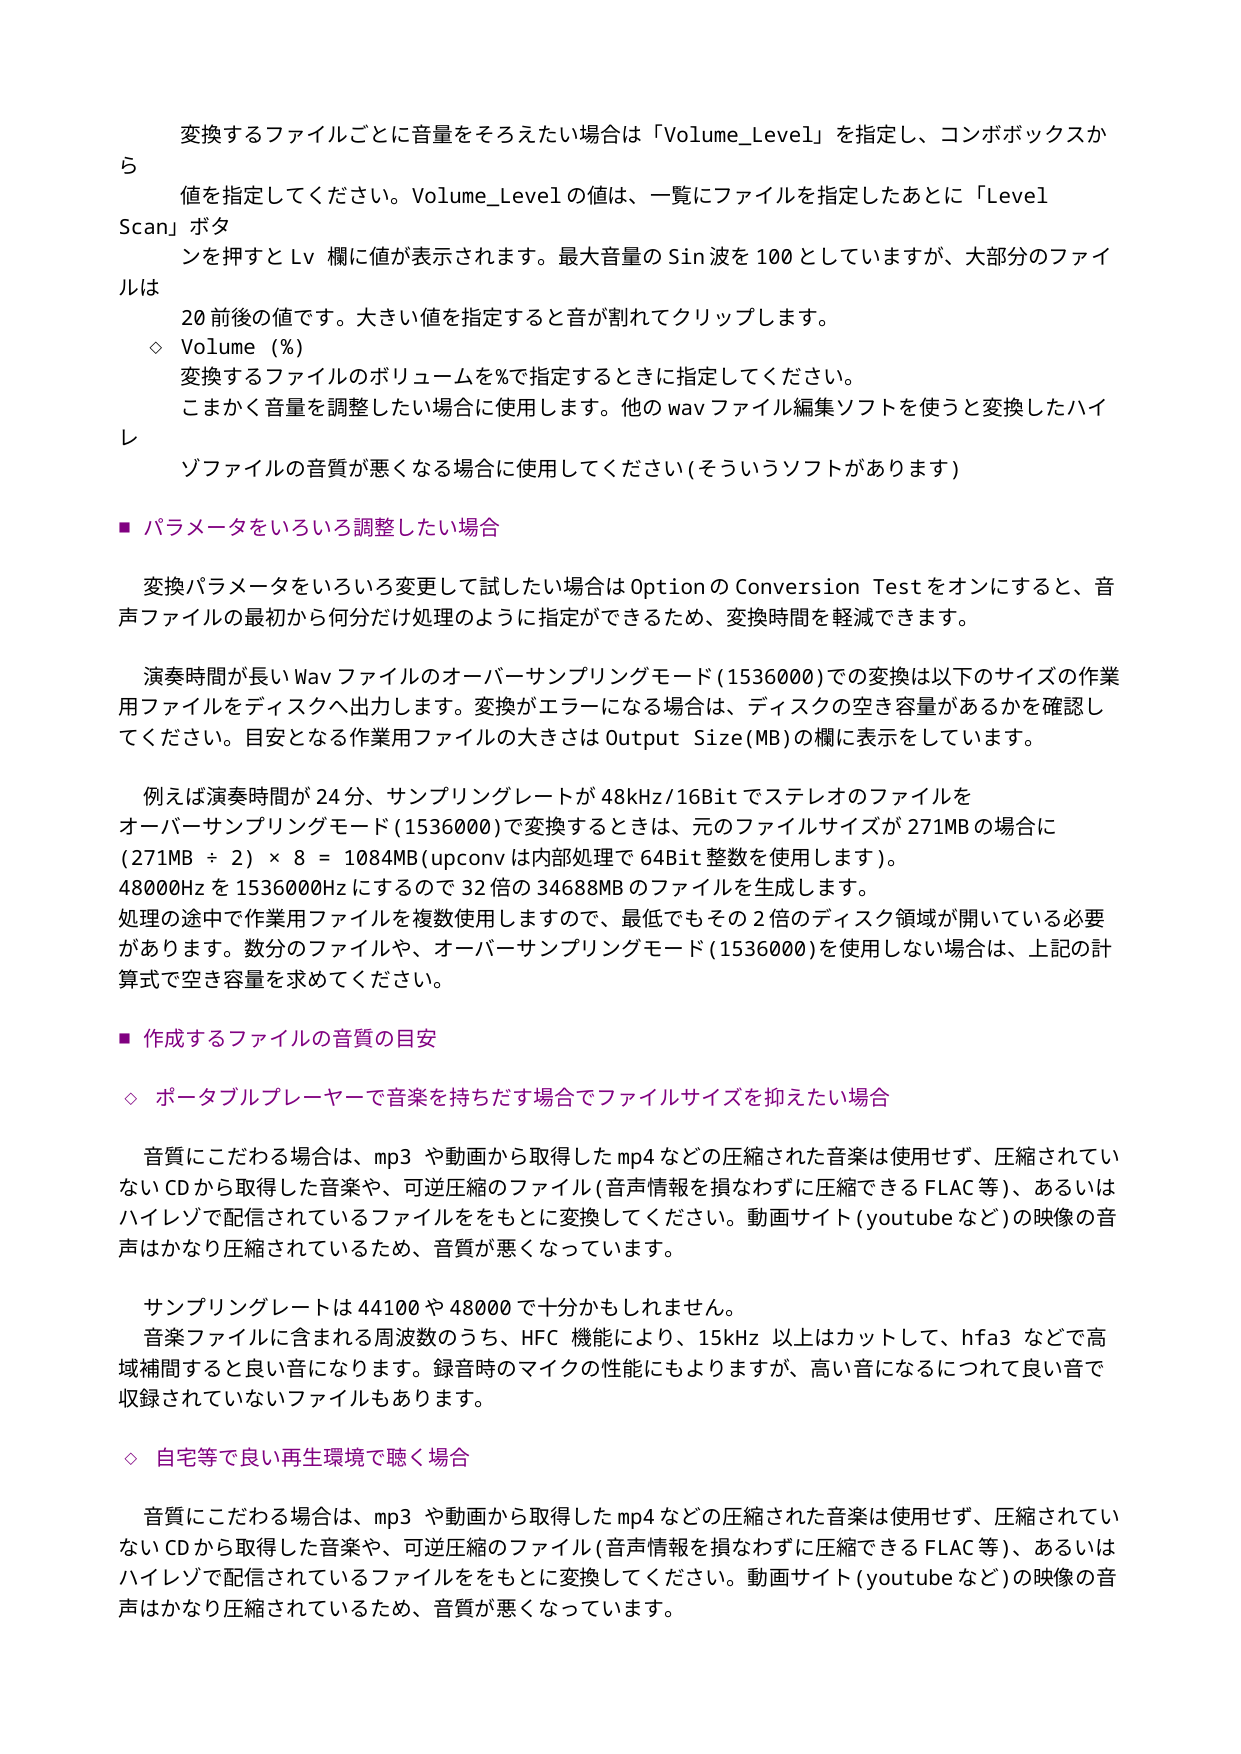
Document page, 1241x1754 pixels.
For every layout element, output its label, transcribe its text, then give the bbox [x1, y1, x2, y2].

text 音楽ファイルに含まれる周波数のうち、HFC 機能により、15kHz 以上はカットして、hfa3 などで高域補間すると良い音になります。録音時のマイクの性能にもよりますが、高い音になるにつれて良い音で収録されていないファイルもあります。 [118, 1321, 1122, 1413]
text 音質にこだわる場合は、mp3 や動画から取得したmp4などの圧縮された音楽は使用せず、圧縮されていないCDから取得した音楽や、可逆圧縮のファイル(音声情報を損なわずに圧縮できるFLAC等)、あるいはハイレゾで配信されているファイルををもとに変換してください。動画サイト(youtubeなど)の映像の音声はかなり圧縮されているため、音質が悪くなっています。 [118, 1140, 1122, 1262]
text 変換するファイルごとに音量をそろえたい場合は「Volume_Level」を指定し、コンボボックスから [118, 118, 1122, 179]
text ■ 作成するファイルの音質の目安 [118, 1022, 1122, 1052]
text ◇ Volume (%) 変換するファイルのボリュームを%で指定するときに指定してください。 こまかく音量を調整したい場合に使用します。他のwavファイル編集ソフトを使うと変換したハイレ [118, 332, 1122, 452]
text ◇ ポータブルプレーヤーで音楽を持ちだす場合でファイルサイズを抑えたい場合 [118, 1081, 1122, 1111]
text ◇ 自宅等で良い再生環境で聴く場合 [118, 1441, 1122, 1472]
text ■ パラメータをいろいろ調整したい場合 変換パラメータをいろいろ変更して試したい場合はOptionのConversion Testをオンにすると、音声ファイルの最初から何分だけ処理のように指定ができるため、変換時間を軽減できます。 演奏時間が長いWavファイルのオーバーサンプリングモード(1536000)での変換は以下のサイズの作業用ファイルをディスクへ出力します。変換がエラーになる場合は、ディスクの空き容量があるかを確認してください。目安となる作業用ファイルの大きさはOutput Size(MB)の欄に表示をしています。 例えば演奏時間が24分、サンプリングレートが48kHz/16Bitでステレオのファイルを オーバーサンプリングモード(1536000)で変換するときは、元のファイルサイズが271MBの場合に (271MB ÷ 2) × 8 = 1084MB(upconvは内部処理で64Bit整数を使用します)。 48000Hzを1536000Hzにするので32倍の34688MBのファイルを生成します。 処理の途中で作業用ファイルを複数使用しますので、最低でもその2倍のディスク領域が開いている必要があります。数分のファイルや、オーバーサンプリングモード(1536000)を使用しない場合は、上記の計算式で空き容量を求めてください。 [118, 511, 1122, 993]
text 20前後の値です。大きい値を指定すると音が割れてクリップします。 [118, 301, 1122, 332]
text ンを押すとLv 欄に値が表示されます。最大音量のSin波を100としていますが、大部分のファイルは [118, 240, 1122, 301]
text ゾファイルの音質が悪くなる場合に使用してください(そういうソフトがあります) [118, 452, 1122, 511]
text 値を指定してください。Volume_Levelの値は、一覧にファイルを指定したあとに「Level Scan」ボタ [118, 179, 1122, 240]
text 音質にこだわる場合は、mp3 や動画から取得したmp4などの圧縮された音楽は使用せず、圧縮されていないCDから取得した音楽や、可逆圧縮のファイル(音声情報を損なわずに圧縮できるFLAC等)、あるいはハイレゾで配信されているファイルををもとに変換してください。動画サイト(youtubeなど)の映像の音声はかなり圧縮されているため、音質が悪くなっています。 [118, 1500, 1122, 1622]
text サンプリングレートは44100や48000で十分かもしれません。 [118, 1291, 1122, 1321]
